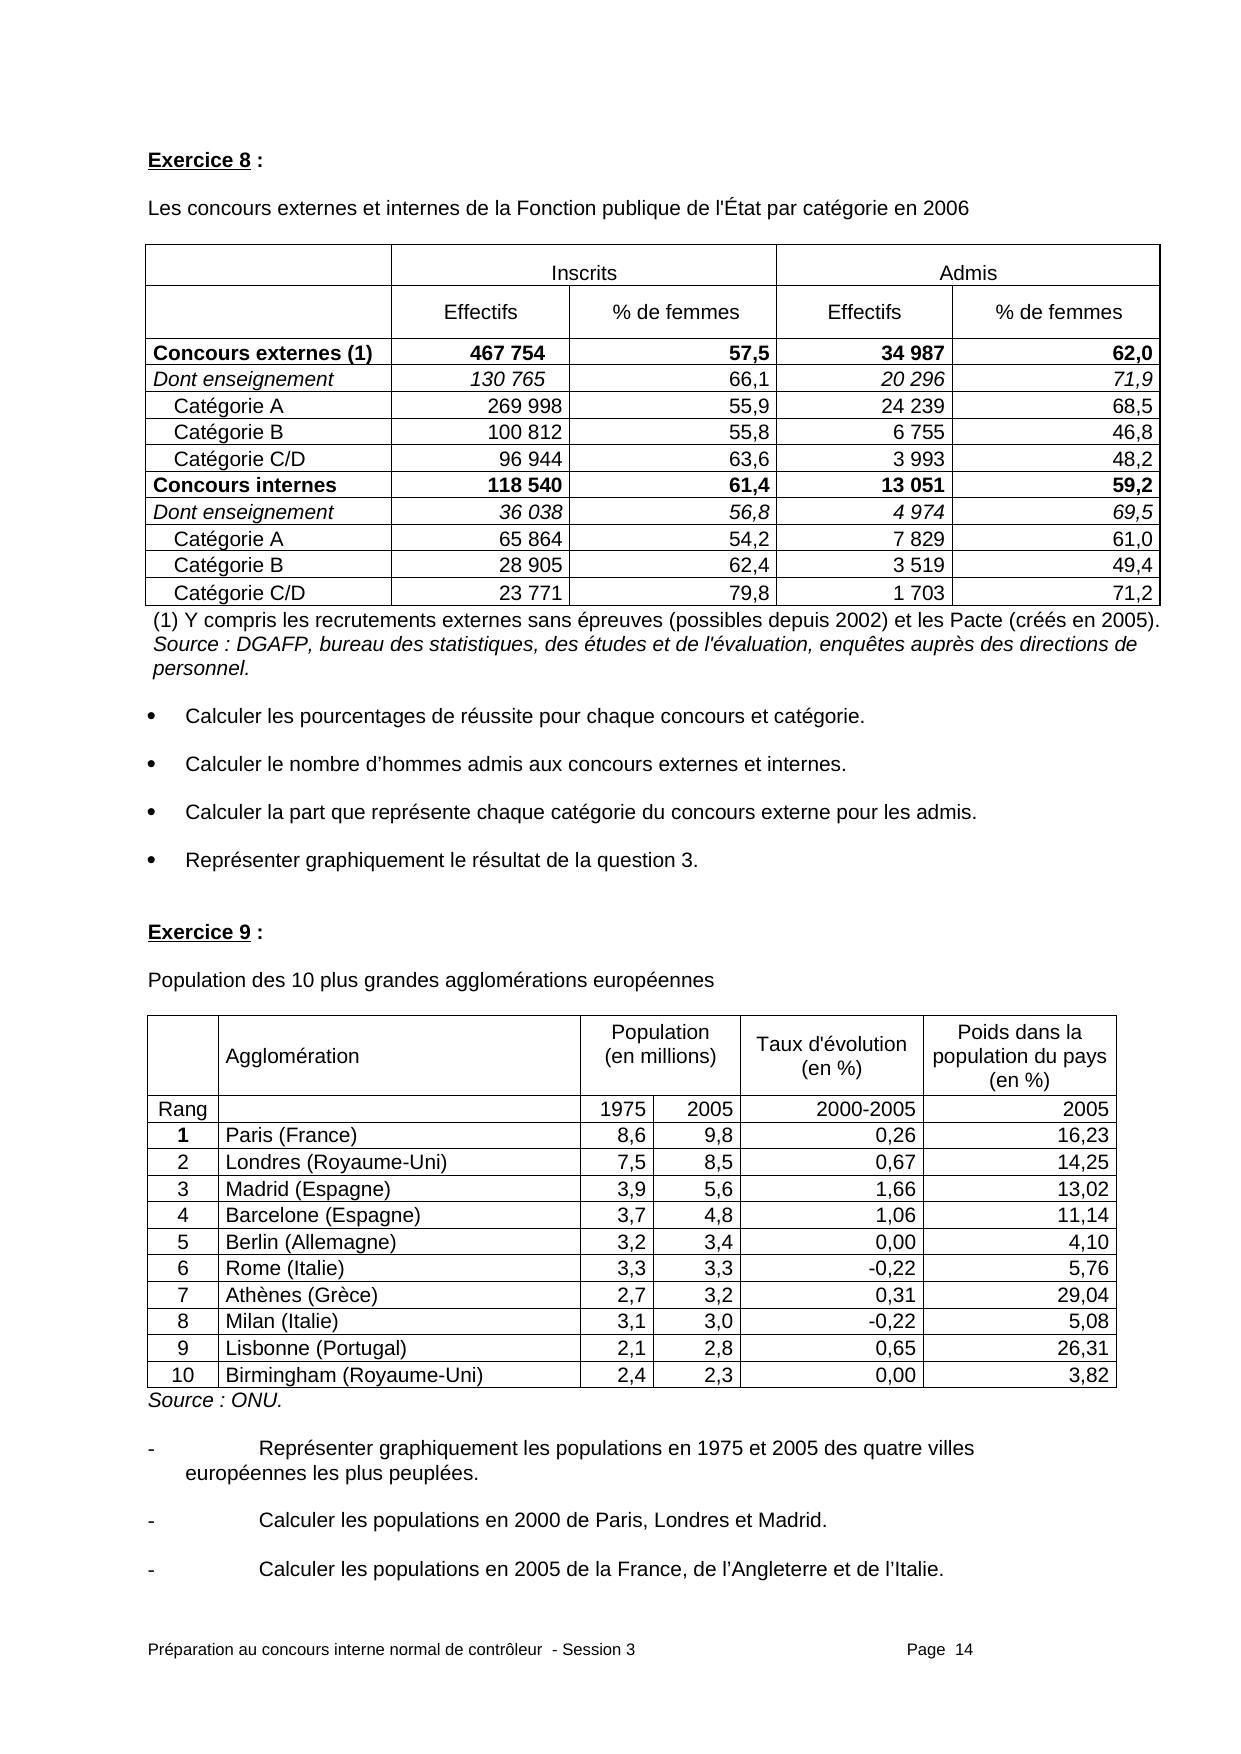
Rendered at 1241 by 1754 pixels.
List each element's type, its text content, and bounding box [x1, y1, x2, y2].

table_cell [219, 1096, 580, 1122]
table_cell 5,08 [924, 1309, 1116, 1334]
table_cell 5,6 [654, 1176, 740, 1201]
table_cell 13,02 [924, 1176, 1116, 1201]
table_cell 9 [148, 1335, 218, 1361]
table_cell 3,0 [654, 1309, 740, 1334]
table_cell Milan (Italie) [219, 1309, 580, 1334]
table_cell 6 [148, 1255, 218, 1281]
table_header [1161, 244, 1239, 285]
table_cell 11,14 [924, 1202, 1116, 1228]
table_cell Madrid (Espagne) [219, 1176, 580, 1201]
table_cell Effectifs [392, 286, 569, 338]
table_header Population (en millions) [581, 1016, 740, 1095]
list Calculer la part que représente chaque catégorie du concours externe pour les admis. [148, 799, 1093, 823]
table_cell 2000-2005 [741, 1096, 923, 1122]
table_cell 4,8 [654, 1202, 740, 1228]
table_cell 66,1 [570, 365, 776, 391]
table_cell 2,3 [654, 1362, 740, 1387]
table_cell 3 [148, 1176, 218, 1201]
table_cell 3,9 [581, 1176, 653, 1201]
table_cell Rang [148, 1096, 218, 1122]
table_cell Concours internes [146, 472, 391, 497]
table_cell 8,6 [581, 1123, 653, 1148]
table_cell Rome (Italie) [219, 1255, 580, 1281]
table_cell 63,6 [570, 445, 776, 471]
table_cell Effectifs [777, 286, 952, 338]
table_cell 0,67 [741, 1149, 923, 1175]
table_cell 68,5 [953, 392, 1159, 417]
table_cell 56,8 [570, 498, 776, 524]
table_header Admis [777, 245, 1159, 285]
table_cell Dont enseignement [146, 498, 391, 524]
table_cell Dont enseignement [146, 365, 391, 391]
table_cell 2,4 [581, 1362, 653, 1387]
table_cell 62,0 [953, 339, 1159, 364]
table_cell 3 993 [777, 445, 952, 471]
table_cell 96 944 [392, 445, 569, 471]
list Représenter graphiquement le résultat de la question 3. [148, 847, 1093, 872]
table_cell 3,4 [654, 1229, 740, 1254]
table_cell 49,4 [953, 551, 1159, 577]
table_cell 1,66 [741, 1176, 923, 1201]
table_cell Lisbonne (Portugal) [219, 1335, 580, 1361]
table_cell Londres (Royaume-Uni) [219, 1149, 580, 1175]
list Calculer les populations en 2005 de la France, de l’Angleterre et de l’Italie. [148, 1556, 1093, 1581]
table_cell 118 540 [392, 472, 569, 497]
table_cell 0,26 [741, 1123, 923, 1148]
table_cell Barcelone (Espagne) [219, 1202, 580, 1228]
table_cell 61,4 [570, 472, 776, 497]
table_cell 54,2 [570, 525, 776, 550]
text Les concours externes et internes de la Fonction publique de l'État par catégorie en 2006 [148, 196, 1093, 219]
table_cell 2005 [654, 1096, 740, 1122]
table_header [146, 245, 391, 285]
table_cell Source : DGAFP, bureau des statistiques, des études et de l'évaluation, enquêtes auprès des directions de personnel. [146, 632, 1239, 679]
table_cell 71,2 [953, 578, 1159, 605]
table_cell [1161, 524, 1239, 550]
table_cell [1161, 471, 1239, 497]
table_cell -0,22 [741, 1255, 923, 1281]
table_cell 34 987 [777, 339, 952, 364]
table_cell Paris (France) [219, 1123, 580, 1148]
table_cell 2,1 [581, 1335, 653, 1361]
table_header Inscrits [392, 245, 776, 285]
table_cell 20 296 [777, 365, 952, 391]
table_cell 130 765 [392, 365, 569, 391]
table_cell -0,22 [741, 1309, 923, 1334]
table_cell 4 [148, 1202, 218, 1228]
table_cell 28 905 [392, 551, 569, 577]
table_cell 13 051 [777, 472, 952, 497]
table_cell 10 [148, 1362, 218, 1387]
table_cell 23 771 [392, 578, 569, 605]
table_header Poids dans la population du pays (en %) [924, 1016, 1116, 1095]
text Exercice 9 : [148, 919, 1093, 943]
table_cell Athènes (Grèce) [219, 1282, 580, 1307]
table_cell 14,25 [924, 1149, 1116, 1175]
table_cell 3,3 [581, 1255, 653, 1281]
table_cell Catégorie C/D [146, 445, 391, 471]
table_cell Concours externes (1) [146, 339, 391, 364]
table_cell [1161, 577, 1239, 605]
table_cell 2 [148, 1149, 218, 1175]
table_cell Catégorie B [146, 419, 391, 444]
table_cell 1,06 [741, 1202, 923, 1228]
table_cell 5 [148, 1229, 218, 1254]
table_cell Catégorie B [146, 551, 391, 577]
table_cell 55,9 [570, 392, 776, 417]
table_cell 467 754 [392, 339, 569, 364]
table_cell [1161, 285, 1239, 338]
table_cell 0,00 [741, 1362, 923, 1387]
table_cell 71,9 [953, 365, 1159, 391]
table_cell 2005 [924, 1096, 1116, 1122]
table_cell 3,82 [924, 1362, 1116, 1387]
table_cell 26,31 [924, 1335, 1116, 1361]
table_cell 29,04 [924, 1282, 1116, 1307]
table_header Taux d'évolution (en %) [741, 1016, 923, 1095]
table_cell 7 [148, 1282, 218, 1307]
table_cell 1975 [581, 1096, 653, 1122]
table_cell 2,7 [581, 1282, 653, 1307]
table_cell 3,2 [654, 1282, 740, 1307]
table_cell Catégorie C/D [146, 578, 391, 605]
table_cell [1161, 497, 1239, 524]
table_cell 3 519 [777, 551, 952, 577]
table_cell 7,5 [581, 1149, 653, 1175]
table_cell (1) Y compris les recrutements externes sans épreuves (possibles depuis 2002) et les Pacte (créés en 2005). [146, 605, 1239, 632]
table_cell 9,8 [654, 1123, 740, 1148]
table_cell % de femmes [570, 286, 776, 338]
table_cell 36 038 [392, 498, 569, 524]
table_cell 55,8 [570, 419, 776, 444]
table_cell 3,3 [654, 1255, 740, 1281]
table_cell 8 [148, 1309, 218, 1334]
table_cell 48,2 [953, 445, 1159, 471]
table_cell 59,2 [953, 472, 1159, 497]
table_header Agglomération [219, 1016, 580, 1095]
table_cell 1 703 [777, 578, 952, 605]
table_cell [1161, 391, 1239, 417]
table_cell [1161, 444, 1239, 471]
table_cell 61,0 [953, 525, 1159, 550]
list Calculer les pourcentages de réussite pour chaque concours et catégorie. [148, 703, 1093, 727]
table_cell 16,23 [924, 1123, 1116, 1148]
table_cell 2,8 [654, 1335, 740, 1361]
table_cell [1161, 550, 1239, 577]
list Calculer le nombre d’hommes admis aux concours externes et internes. [148, 751, 1093, 776]
table_cell 24 239 [777, 392, 952, 417]
text Exercice 8 : [148, 148, 1093, 172]
table_cell 4 974 [777, 498, 952, 524]
list Représenter graphiquement les populations en 1975 et 2005 des quatre villes européennes les plus peuplées. [148, 1436, 1093, 1484]
table_header [148, 1016, 218, 1095]
table_cell 5,76 [924, 1255, 1116, 1281]
list Calculer les populations en 2000 de Paris, Londres et Madrid. [148, 1508, 1093, 1532]
table_cell % de femmes [953, 286, 1159, 338]
table_cell 46,8 [953, 419, 1159, 444]
table_cell 8,5 [654, 1149, 740, 1175]
table_cell [1161, 338, 1239, 364]
table_cell 79,8 [570, 578, 776, 605]
table_cell 3,1 [581, 1309, 653, 1334]
text Population des 10 plus grandes agglomérations européennes [148, 967, 1093, 991]
table_cell 4,10 [924, 1229, 1116, 1254]
table_cell Catégorie A [146, 525, 391, 550]
table_cell [1161, 418, 1239, 444]
table_cell 69,5 [953, 498, 1159, 524]
table_cell 0,65 [741, 1335, 923, 1361]
table_cell 0,31 [741, 1282, 923, 1307]
table_cell [1161, 364, 1239, 391]
table_cell Birmingham (Royaume-Uni) [219, 1362, 580, 1387]
table_cell 62,4 [570, 551, 776, 577]
table_cell 100 812 [392, 419, 569, 444]
table_cell 7 829 [777, 525, 952, 550]
table_cell [146, 286, 391, 338]
table_cell Berlin (Allemagne) [219, 1229, 580, 1254]
table_cell 3,7 [581, 1202, 653, 1228]
table_cell 57,5 [570, 339, 776, 364]
table_cell 0,00 [741, 1229, 923, 1254]
table_cell 3,2 [581, 1229, 653, 1254]
table_cell 269 998 [392, 392, 569, 417]
text Source : ONU. [148, 1388, 1093, 1412]
table_cell 1 [148, 1123, 218, 1148]
table_cell Catégorie A [146, 392, 391, 417]
table_cell 6 755 [777, 419, 952, 444]
table_cell 65 864 [392, 525, 569, 550]
